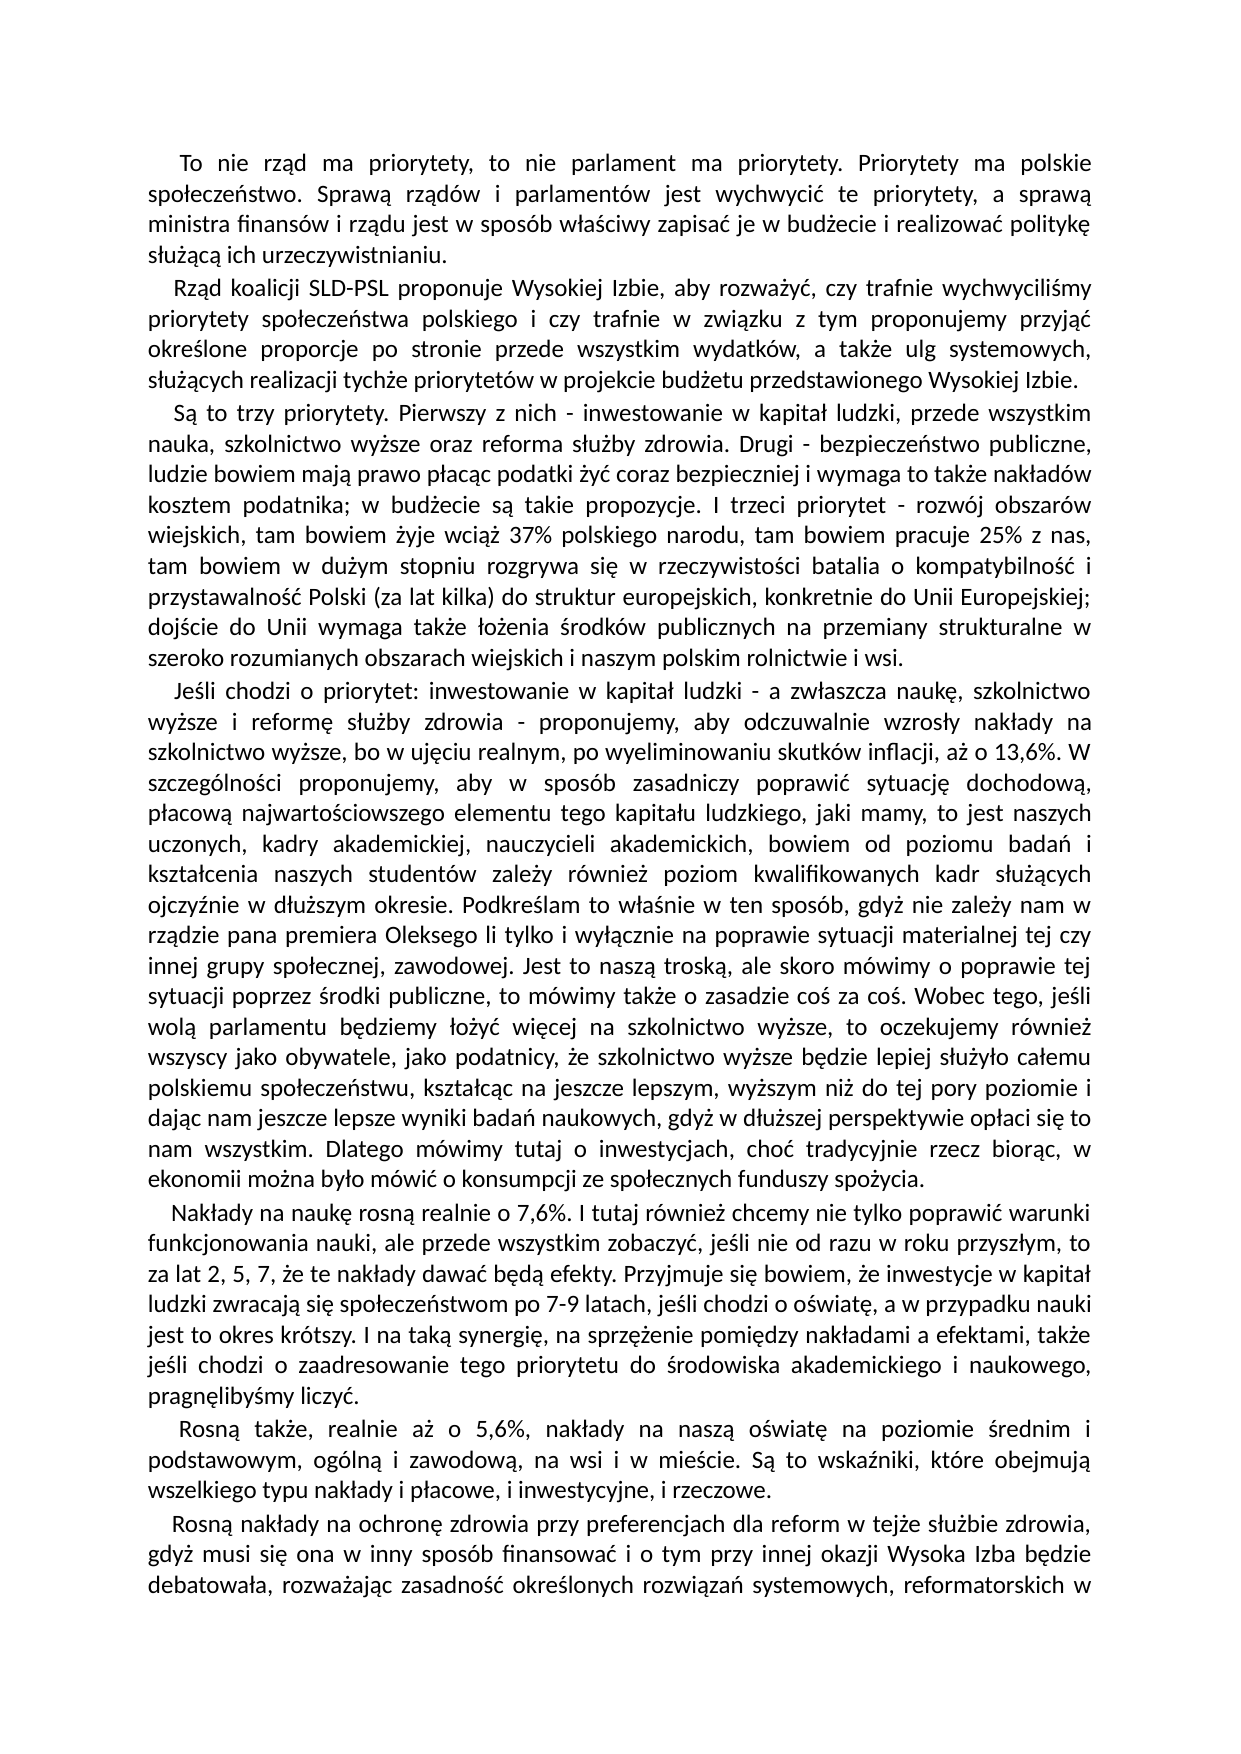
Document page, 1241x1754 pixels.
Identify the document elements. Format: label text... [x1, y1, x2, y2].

text Rosną nakłady na ochronę zdrowia przy preferencjach dla reform w tejże służbie zdrowia, gdyż musi się ona w inny sposób finansować i o tym przy innej okazji Wysoka Izba będzie debatowała, rozważając zasadność określonych rozwiązań systemowych, reformatorskich w [148, 1508, 1093, 1599]
text Są to trzy priorytety. Pierwszy z nich - inwestowanie w kapitał ludzki, przede wszystkim nauka, szkolnictwo wyższe oraz reforma służby zdrowia. Drugi - bezpieczeństwo publiczne, ludzie bowiem mają prawo płacąc podatki żyć coraz bezpieczniej i wymaga to także nakładów kosztem podatnika; w budżecie są takie propozycje. I trzeci priorytet - rozwój obszarów wiejskich, tam bowiem żyje wciąż 37% polskiego narodu, tam bowiem pracuje 25% z nas, tam bowiem w dużym stopniu rozgrywa się w rzeczywistości batalia o kompatybilność i przystawalność Polski (za lat kilka) do struktur europejskich, konkretnie do Unii Europejskiej; dojście do Unii wymaga także łożenia środków publicznych na przemiany strukturalne w szeroko rozumianych obszarach wiejskich i naszym polskim rolnictwie i wsi. [148, 398, 1093, 672]
text Rosną także, realnie aż o 5,6%, nakłady na naszą oświatę na poziomie średnim i podstawowym, ogólną i zawodową, na wsi i w mieście. Są to wskaźniki, które obejmują wszelkiego typu nakłady i płacowe, i inwestycyjne, i rzeczowe. [148, 1413, 1093, 1505]
text Jeśli chodzi o priorytet: inwestowanie w kapitał ludzki - a zwłaszcza naukę, szkolnictwo wyższe i reformę służby zdrowia - proponujemy, aby odczuwalnie wzrosły nakłady na szkolnictwo wyższe, bo w ujęciu realnym, po wyeliminowaniu skutków inflacji, aż o 13,6%. W szczególności proponujemy, aby w sposób zasadniczy poprawić sytuację dochodową, płacową najwartościowszego elementu tego kapitału ludzkiego, jaki mamy, to jest naszych uczonych, kadry akademickiej, nauczycieli akademickich, bowiem od poziomu badań i kształcenia naszych studentów zależy również poziom kwalifikowanych kadr służących ojczyźnie w dłuższym okresie. Podkreślam to właśnie w ten sposób, gdyż nie zależy nam w rządzie pana premiera Oleksego li tylko i wyłącznie na poprawie sytuacji materialnej tej czy innej grupy społecznej, zawodowej. Jest to naszą troską, ale skoro mówimy o poprawie tej sytuacji poprzez środki publiczne, to mówimy także o zasadzie coś za coś. Wobec tego, jeśli wolą parlamentu będziemy łożyć więcej na szkolnictwo wyższe, to oczekujemy również wszyscy jako obywatele, jako podatnicy, że szkolnictwo wyższe będzie lepiej służyło całemu polskiemu społeczeństwu, kształcąc na jeszcze lepszym, wyższym niż do tej pory poziomie i dając nam jeszcze lepsze wyniki badań naukowych, gdyż w dłuższej perspektywie opłaci się to nam wszystkim. Dlatego mówimy tutaj o inwestycjach, choć tradycyjnie rzecz biorąc, w ekonomii można było mówić o konsumpcji ze społecznych funduszy spożycia. [148, 675, 1093, 1194]
text To nie rząd ma priorytety, to nie parlament ma priorytety. Priorytety ma polskie społeczeństwo. Sprawą rządów i parlamentów jest wychwycić te priorytety, a sprawą ministra finansów i rządu jest w sposób właściwy zapisać je w budżecie i realizować politykę służącą ich urzeczywistnianiu. [148, 148, 1093, 270]
text Rząd koalicji SLD-PSL proponuje Wysokiej Izbie, aby rozważyć, czy trafnie wychwyciliśmy priorytety społeczeństwa polskiego i czy trafnie w związku z tym proponujemy przyjąć określone proporcje po stronie przede wszystkim wydatków, a także ulg systemowych, służących realizacji tychże priorytetów w projekcie budżetu przedstawionego Wysokiej Izbie. [148, 273, 1093, 395]
text Nakłady na naukę rosną realnie o 7,6%. I tutaj również chcemy nie tylko poprawić warunki funkcjonowania nauki, ale przede wszystkim zobaczyć, jeśli nie od razu w roku przyszłym, to za lat 2, 5, 7, że te nakłady dawać będą efekty. Przyjmuje się bowiem, że inwestycje w kapitał ludzki zwracają się społeczeństwom po 7-9 latach, jeśli chodzi o oświatę, a w przypadku nauki jest to okres krótszy. I na taką synergię, na sprzężenie pomiędzy nakładami a efektami, także jeśli chodzi o zaadresowanie tego priorytetu do środowiska akademickiego i naukowego, pragnęlibyśmy liczyć. [148, 1197, 1093, 1411]
